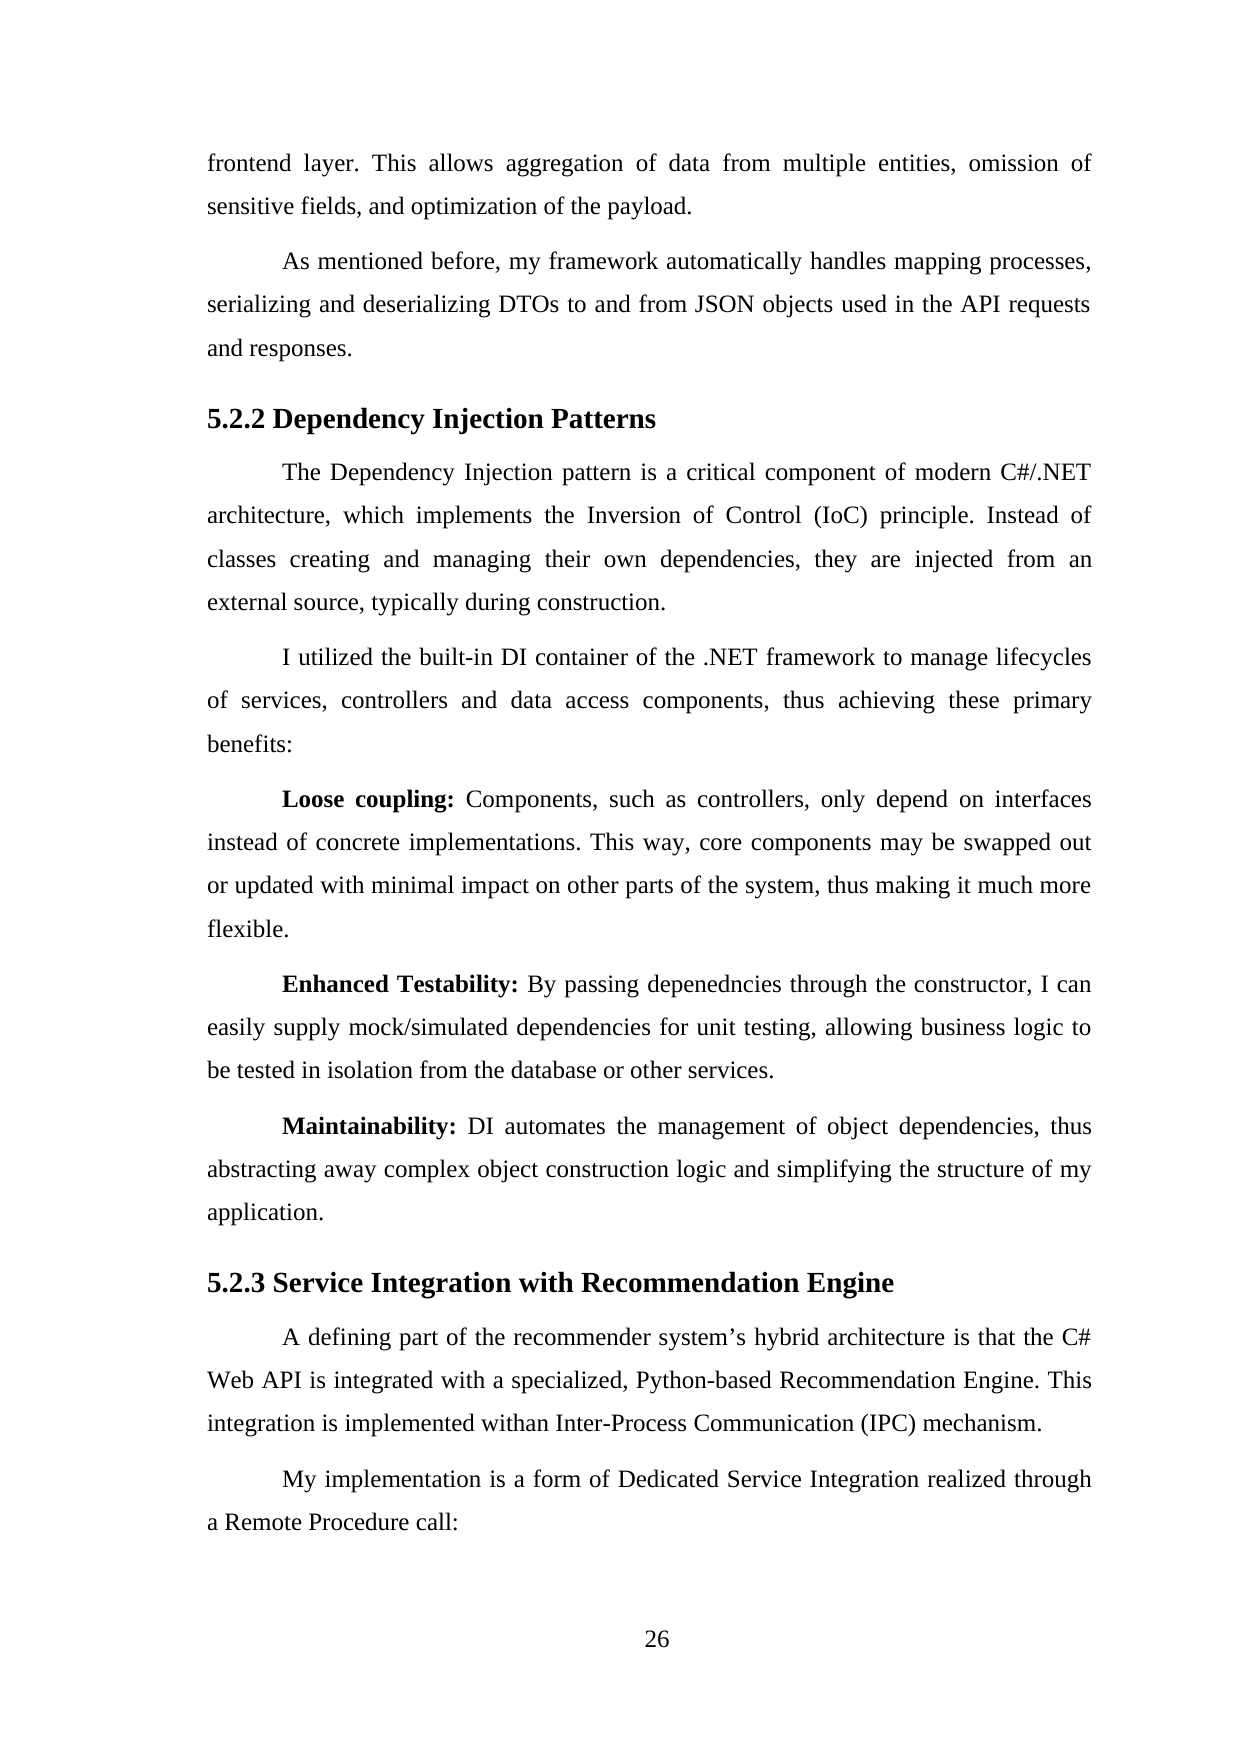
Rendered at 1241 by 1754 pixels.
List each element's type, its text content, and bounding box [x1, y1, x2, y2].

text I utilized the built-in DI container of the .NET framework to manage lifecycles of services, controllers and data access components, thus achieving these primary benefits: [207, 642, 1092, 757]
text Enhanced Testability: By passing depenedncies through the constructor, I can easily supply mock/simulated dependencies for unit testing, allowing business logic to be tested in isolation from the database or other services. [207, 969, 1092, 1084]
text A defining part of the recommender system’s hybrid architecture is that the C# Web API is integrated with a specialized, Python-based Recommendation Engine. This integration is implemented withan Inter-Process Communication (IPC) mechanism. [207, 1322, 1092, 1437]
text Maintainability: DI automates the management of object dependencies, thus abstracting away complex object construction logic and simplifying the structure of my application. [207, 1111, 1092, 1226]
text Loose coupling: Components, such as controllers, only depend on interfaces instead of concrete implementations. This way, core components may be swapped out or updated with minimal impact on other parts of the system, thus making it much more flexible. [207, 784, 1092, 942]
text My implementation is a form of Dedicated Service Integration realized through a Remote Procedure call: [207, 1464, 1092, 1536]
subtitle Dependency Injection Patterns [207, 401, 1092, 434]
text As mentioned before, my framework automatically handles mapping processes, serializing and deserializing DTOs to and from JSON objects used in the API requests and responses. [207, 246, 1092, 361]
text The Dependency Injection pattern is a critical component of modern C#/.NET architecture, which implements the Inversion of Control (IoC) principle. Instead of classes creating and managing their own dependencies, they are injected from an external source, typically during construction. [207, 457, 1092, 616]
text frontend layer. This allows aggregation of data from multiple entities, omission of sensitive fields, and optimization of the payload. [207, 148, 1092, 219]
subtitle Service Integration with Recommendation Engine [207, 1266, 1092, 1299]
